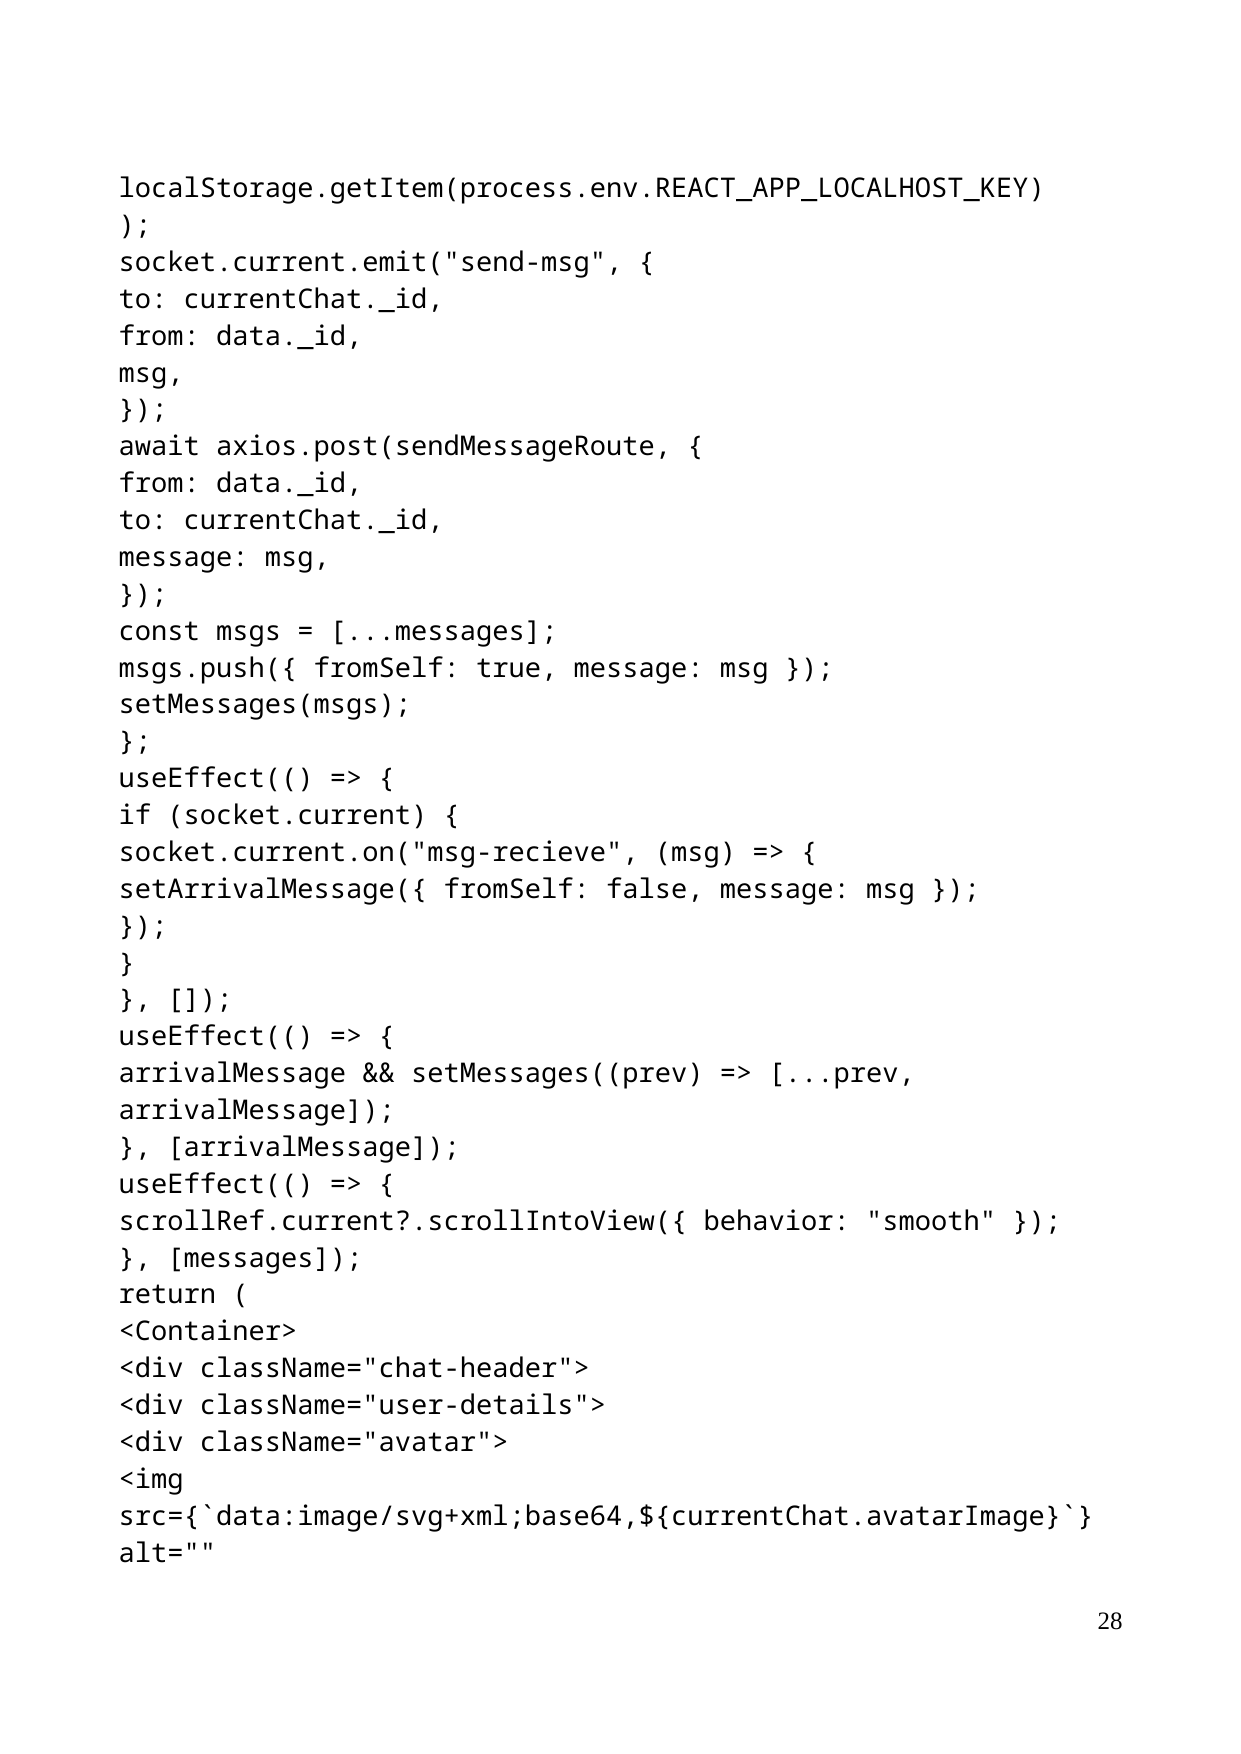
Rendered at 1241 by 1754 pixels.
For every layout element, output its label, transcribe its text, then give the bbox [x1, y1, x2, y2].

text if (socket.current) { [118, 796, 1122, 832]
text setArrivalMessage({ fromSelf: false, message: msg }); [118, 869, 1122, 906]
text src={`data:image/svg+xml;base64,${currentChat.avatarImage}`} [118, 1496, 1122, 1533]
text <div className="chat-header"> [118, 1349, 1122, 1386]
text ); [118, 206, 1122, 242]
text socket.current.emit("send-msg", { [118, 242, 1122, 279]
text }); [118, 906, 1122, 943]
text msgs.push({ fromSelf: true, message: msg }); [118, 648, 1122, 685]
text <Container> [118, 1312, 1122, 1349]
text useEffect(() => { [118, 1017, 1122, 1054]
text alt="" [118, 1533, 1122, 1570]
text from: data._id, [118, 464, 1122, 501]
text socket.current.on("msg-recieve", (msg) => { [118, 832, 1122, 869]
text } [118, 943, 1122, 980]
text }, []); [118, 980, 1122, 1017]
text to: currentChat._id, [118, 501, 1122, 537]
text to: currentChat._id, [118, 279, 1122, 316]
text useEffect(() => { [118, 1164, 1122, 1201]
text }; [118, 722, 1122, 759]
text }, [messages]); [118, 1238, 1122, 1275]
text await axios.post(sendMessageRoute, { [118, 427, 1122, 464]
text localStorage.getItem(process.env.REACT_APP_LOCALHOST_KEY) [118, 169, 1122, 206]
text message: msg, [118, 537, 1122, 574]
text <div className="avatar"> [118, 1422, 1122, 1459]
text }, [arrivalMessage]); [118, 1127, 1122, 1164]
text <div className="user-details"> [118, 1386, 1122, 1422]
text useEffect(() => { [118, 759, 1122, 796]
text scrollRef.current?.scrollIntoView({ behavior: "smooth" }); [118, 1201, 1122, 1238]
text }); [118, 574, 1122, 611]
text }); [118, 390, 1122, 427]
text return ( [118, 1275, 1122, 1312]
text from: data._id, [118, 316, 1122, 353]
text msg, [118, 353, 1122, 390]
text setMessages(msgs); [118, 685, 1122, 722]
text arrivalMessage && setMessages((prev) => [...prev, arrivalMessage]); [118, 1054, 1122, 1127]
text const msgs = [...messages]; [118, 611, 1122, 648]
text <img [118, 1459, 1122, 1496]
